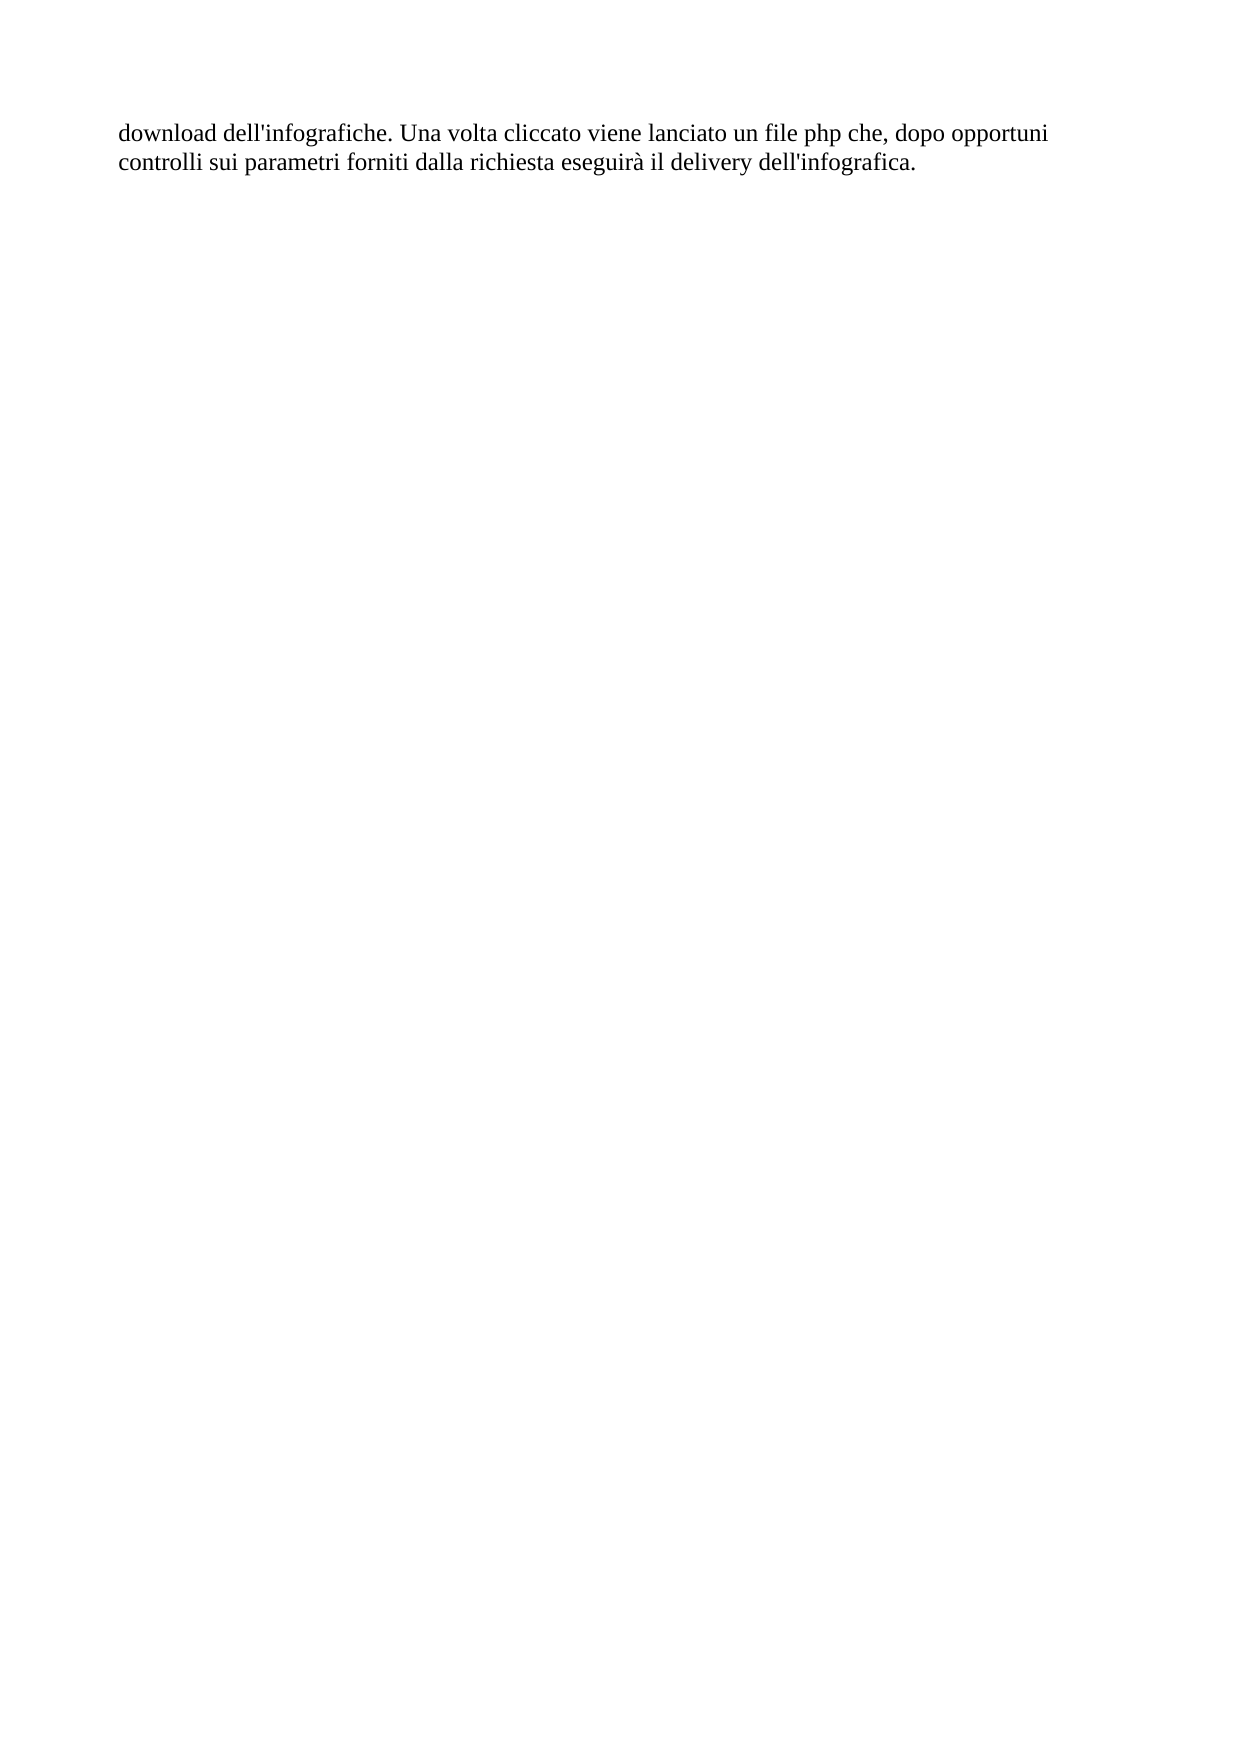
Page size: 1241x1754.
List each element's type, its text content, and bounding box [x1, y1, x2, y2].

text download dell'infografiche. Una volta cliccato viene lanciato un file php che, dopo opportuni controlli sui parametri forniti dalla richiesta eseguirà il delivery dell'infografica. [118, 118, 1122, 176]
